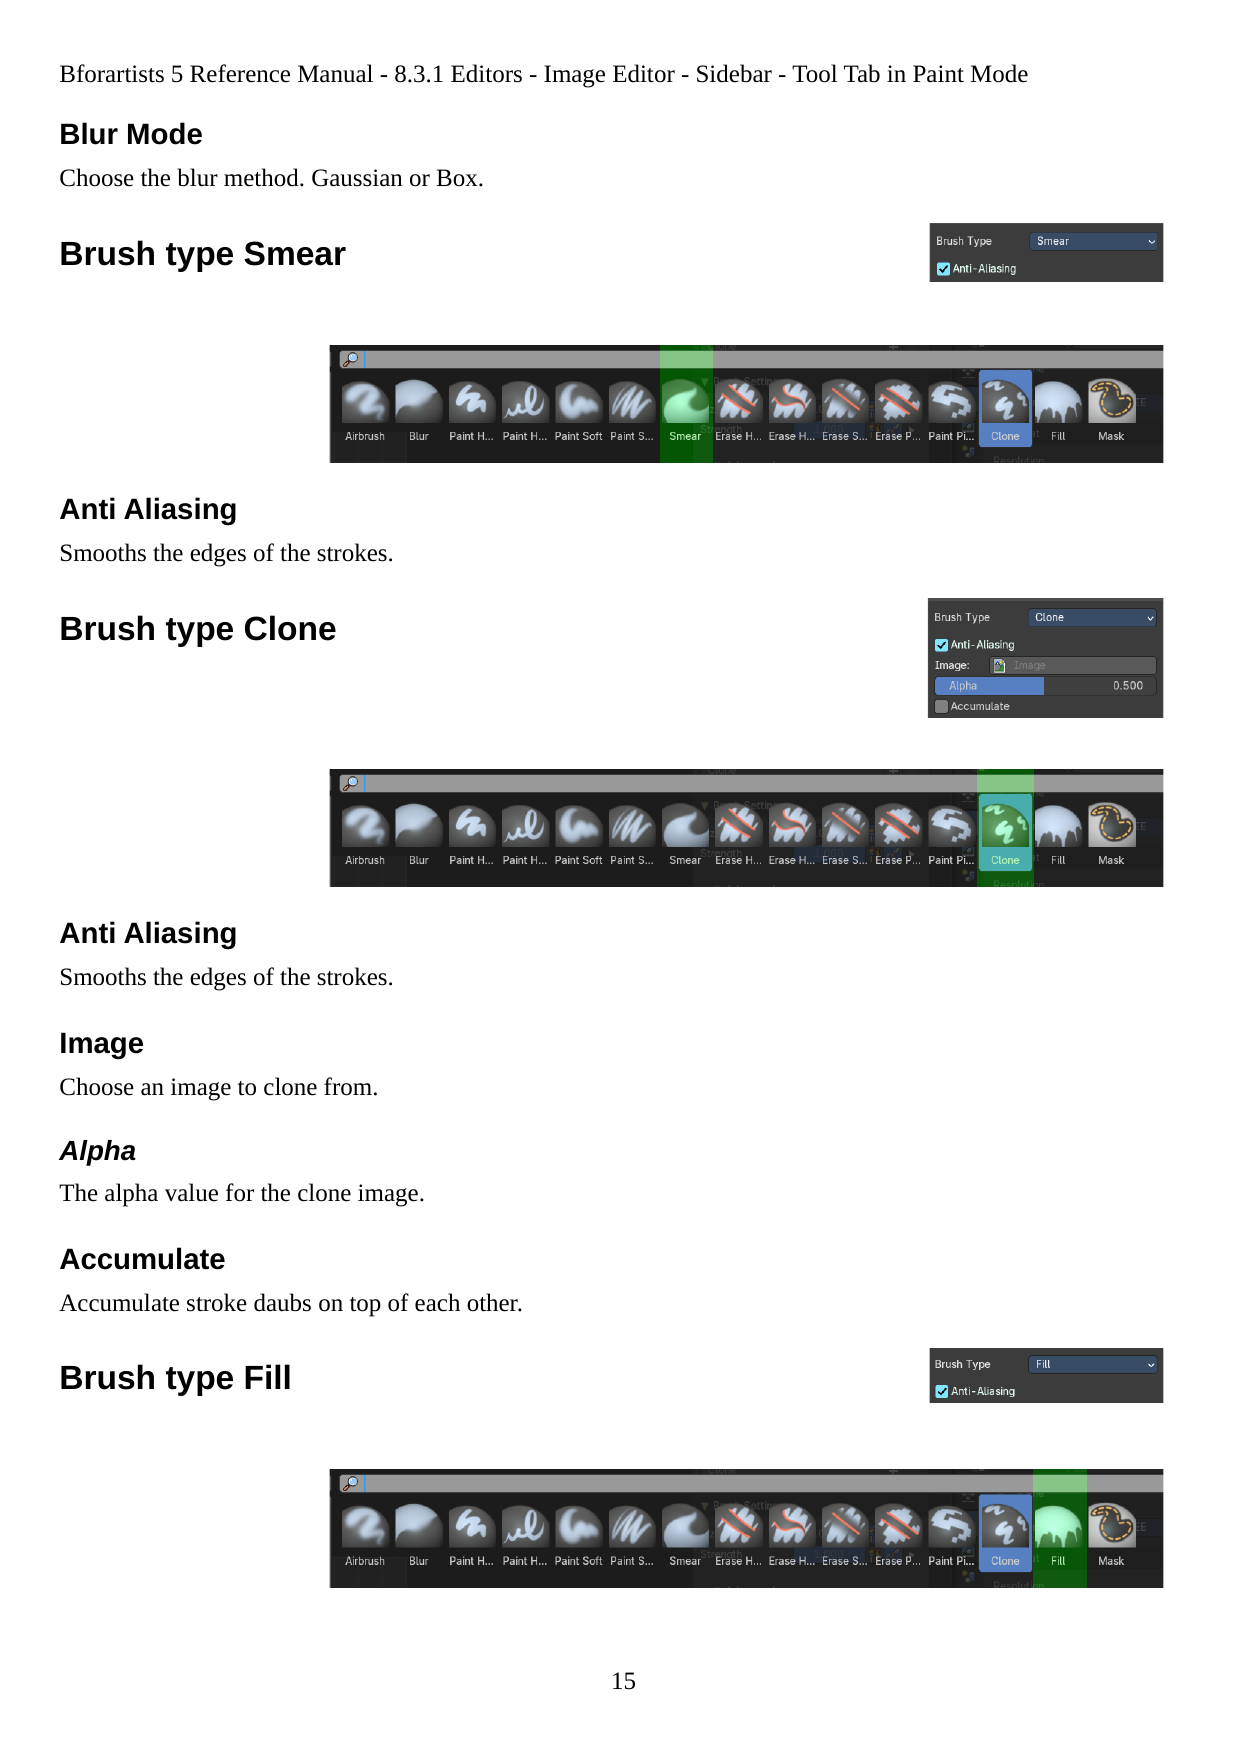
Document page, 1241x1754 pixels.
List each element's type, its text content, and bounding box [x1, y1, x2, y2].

text Choose the blur method. Gaussian or Box. [59, 163, 1181, 192]
picture [329, 769, 1164, 887]
picture [329, 345, 1164, 463]
text Smooths the edges of the strokes. [59, 538, 1181, 567]
subtitle [1164, 233, 1181, 272]
subtitle Accumulate [59, 1242, 1181, 1276]
subtitle [1164, 608, 1181, 647]
picture [929, 223, 1164, 282]
subtitle Anti Aliasing [59, 916, 1181, 950]
picture [929, 1348, 1164, 1403]
picture [927, 598, 1164, 718]
subtitle [1164, 1358, 1181, 1397]
text Accumulate stroke daubs on top of each other. [59, 1288, 1181, 1317]
subtitle Anti Aliasing [59, 492, 1181, 526]
text Smooths the edges of the strokes. [59, 962, 1181, 991]
text The alpha value for the clone image. [59, 1178, 1181, 1207]
subtitle Brush type Fill [59, 1358, 929, 1397]
subtitle Alpha [59, 1134, 1181, 1166]
text Choose an image to clone from. [59, 1072, 1181, 1101]
subtitle Brush type Clone [59, 608, 927, 647]
picture [329, 1469, 1164, 1588]
subtitle Brush type Smear [59, 233, 929, 272]
subtitle Blur Mode [59, 117, 1181, 151]
subtitle Image [59, 1026, 1181, 1060]
